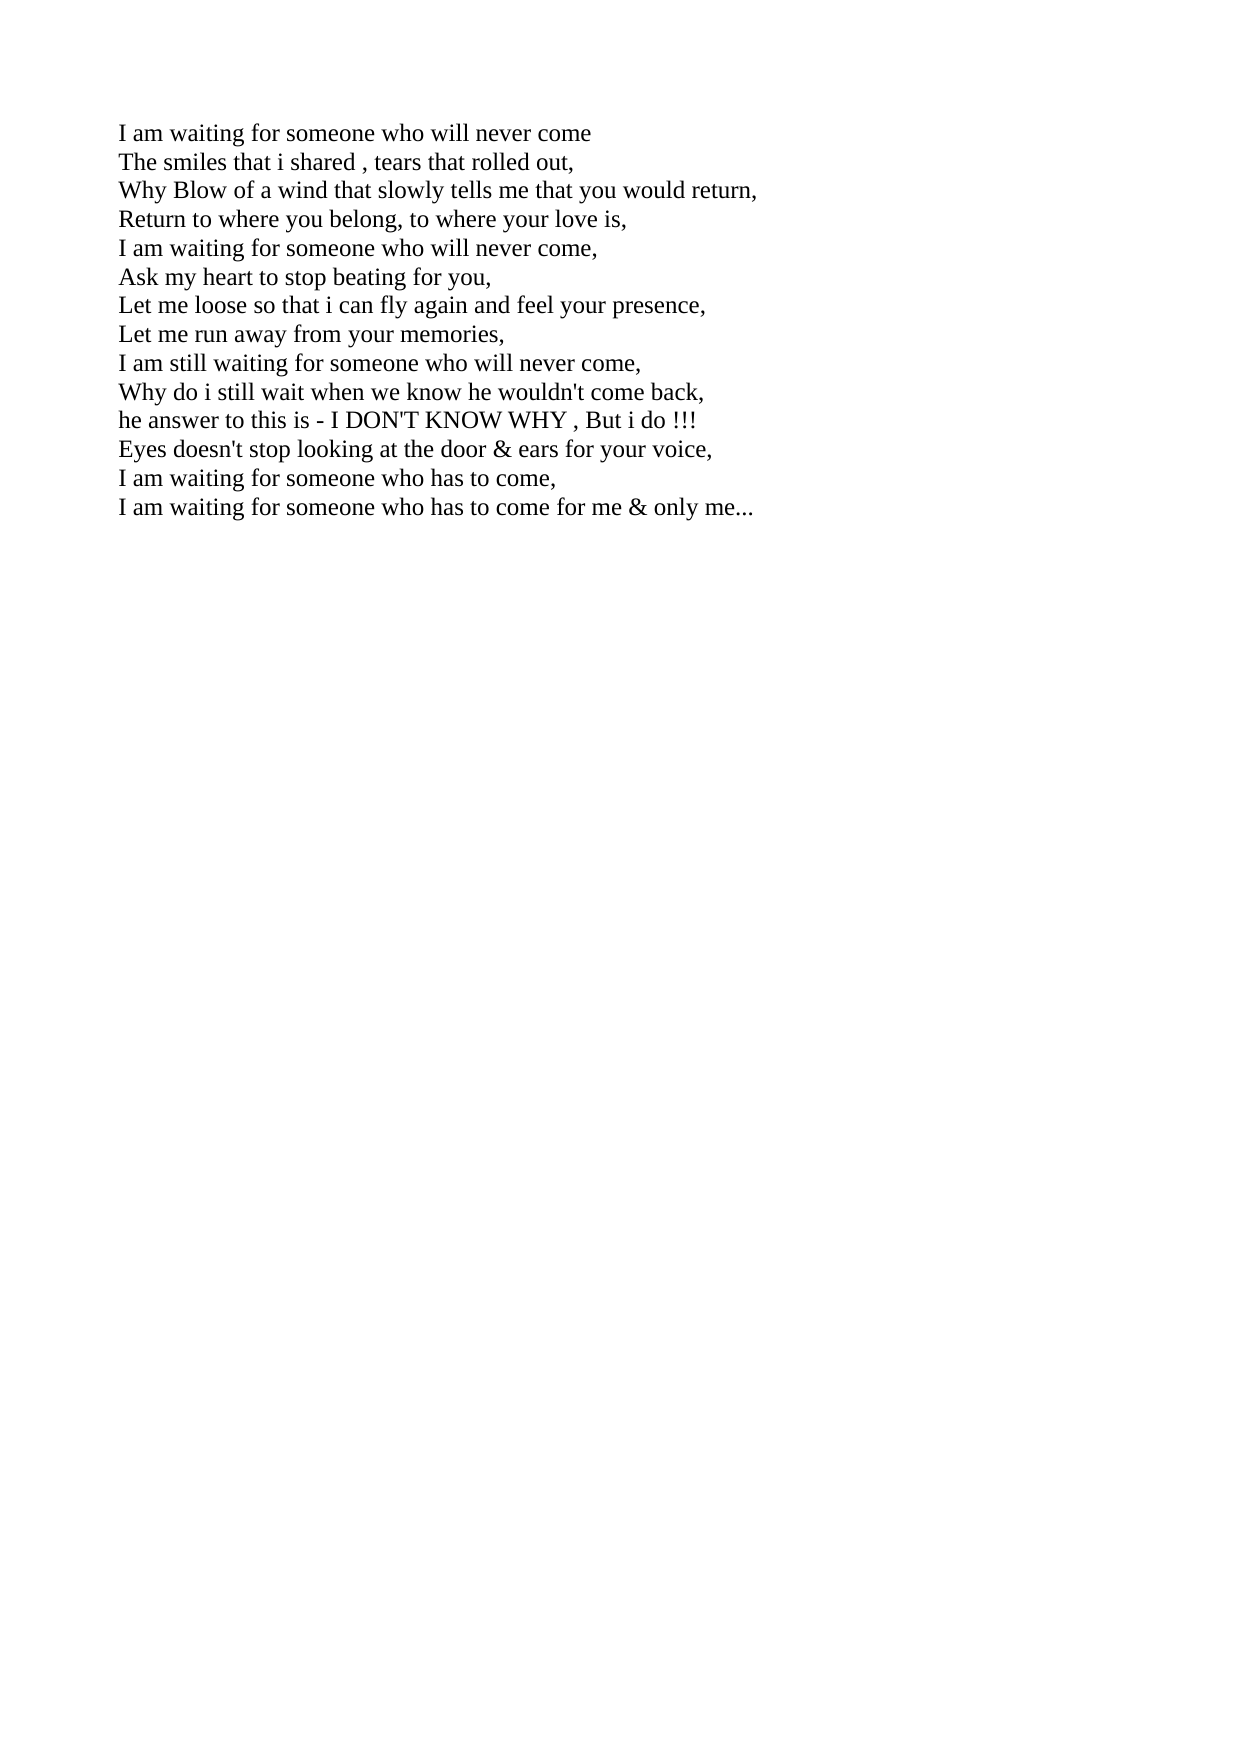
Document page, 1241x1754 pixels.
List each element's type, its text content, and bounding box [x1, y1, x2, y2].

text I am waiting for someone who will never come The smiles that i shared , tears that rolled out, Why Blow of a wind that slowly tells me that you would return, Return to where you belong, to where your love is, I am waiting for someone who will never come, Ask my heart to stop beating for you, Let me loose so that i can fly again and feel your presence, Let me run away from your memories, I am still waiting for someone who will never come, Why do i still wait when we know he wouldn't come back, he answer to this is - I DON'T KNOW WHY , But i do !!! Eyes doesn't stop looking at the door & ears for your voice, I am waiting for someone who has to come, I am waiting for someone who has to come for me & only me... [118, 118, 1122, 521]
